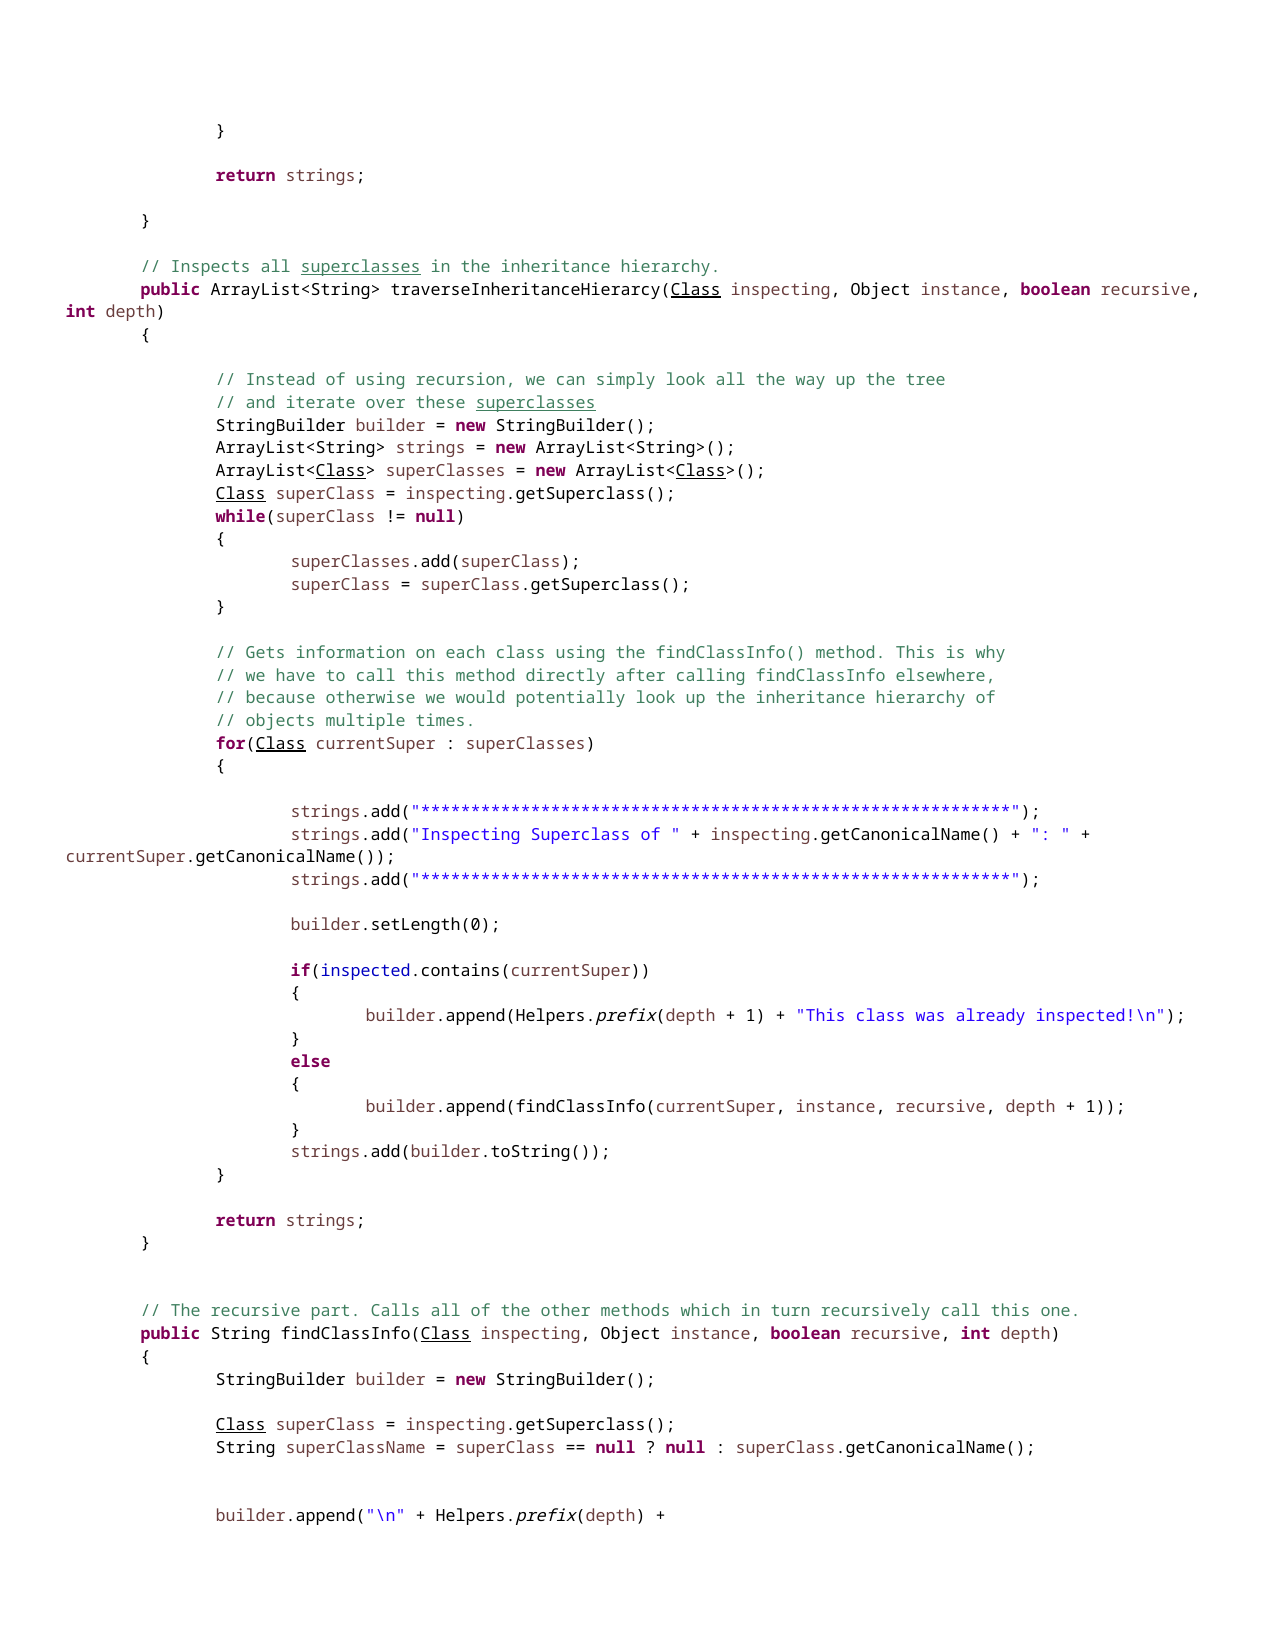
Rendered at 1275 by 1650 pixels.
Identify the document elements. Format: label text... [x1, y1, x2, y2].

text return strings; [65, 1208, 1209, 1231]
text { [65, 527, 1209, 549]
text // Instead of using recursion, we can simply look all the way up the tree [65, 368, 1209, 391]
text } [65, 209, 1209, 232]
text strings.add("***********************************************************"); [65, 799, 1209, 822]
text // The recursive part. Calls all of the other methods which in turn recursively call this one. [65, 1299, 1209, 1322]
text public ArrayList<String> traverseInheritanceHierarcy(Class inspecting, Object instance, boolean recursive, int depth) [65, 277, 1209, 322]
text builder.append("\n" + Helpers.prefix(depth) + [65, 1503, 1209, 1526]
text { [65, 754, 1209, 777]
text ArrayList<String> strings = new ArrayList<String>(); [65, 436, 1209, 459]
text } [65, 1163, 1209, 1185]
text // Gets information on each class using the findClassInfo() method. This is why [65, 640, 1209, 663]
text } [65, 1231, 1209, 1253]
text String superClassName = superClass == null ? null : superClass.getCanonicalName(); [65, 1435, 1209, 1458]
text builder.setLength(0); [65, 913, 1209, 936]
text strings.add("Inspecting Superclass of " + inspecting.getCanonicalName() + ": " + currentSuper.getCanonicalName()); [65, 822, 1209, 867]
text strings.add(builder.toString()); [65, 1140, 1209, 1163]
text strings.add("***********************************************************"); [65, 867, 1209, 890]
text { [65, 1072, 1209, 1094]
text ArrayList<Class> superClasses = new ArrayList<Class>(); [65, 459, 1209, 481]
text } [65, 595, 1209, 618]
text { [65, 322, 1209, 345]
text if(inspected.contains(currentSuper)) [65, 958, 1209, 981]
text // we have to call this method directly after calling findClassInfo elsewhere, [65, 663, 1209, 686]
text builder.append(Helpers.prefix(depth + 1) + "This class was already inspected!\n"); [65, 1004, 1209, 1026]
text // objects multiple times. [65, 708, 1209, 731]
text else [65, 1049, 1209, 1072]
text { [65, 981, 1209, 1004]
text { [65, 1344, 1209, 1367]
text superClass = superClass.getSuperclass(); [65, 572, 1209, 595]
text StringBuilder builder = new StringBuilder(); [65, 413, 1209, 436]
text Class superClass = inspecting.getSuperclass(); [65, 1412, 1209, 1435]
text while(superClass != null) [65, 504, 1209, 527]
text superClasses.add(superClass); [65, 549, 1209, 572]
text // because otherwise we would potentially look up the inheritance hierarchy of [65, 686, 1209, 708]
text for(Class currentSuper : superClasses) [65, 731, 1209, 754]
text Class superClass = inspecting.getSuperclass(); [65, 481, 1209, 504]
text } [65, 1026, 1209, 1049]
text // Inspects all superclasses in the inheritance hierarchy. [65, 254, 1209, 277]
text public String findClassInfo(Class inspecting, Object instance, boolean recursive, int depth) [65, 1322, 1209, 1344]
text // and iterate over these superclasses [65, 391, 1209, 413]
text return strings; [65, 163, 1209, 186]
text } [65, 1117, 1209, 1140]
text } [65, 118, 1209, 141]
text builder.append(findClassInfo(currentSuper, instance, recursive, depth + 1)); [65, 1094, 1209, 1117]
text StringBuilder builder = new StringBuilder(); [65, 1367, 1209, 1390]
